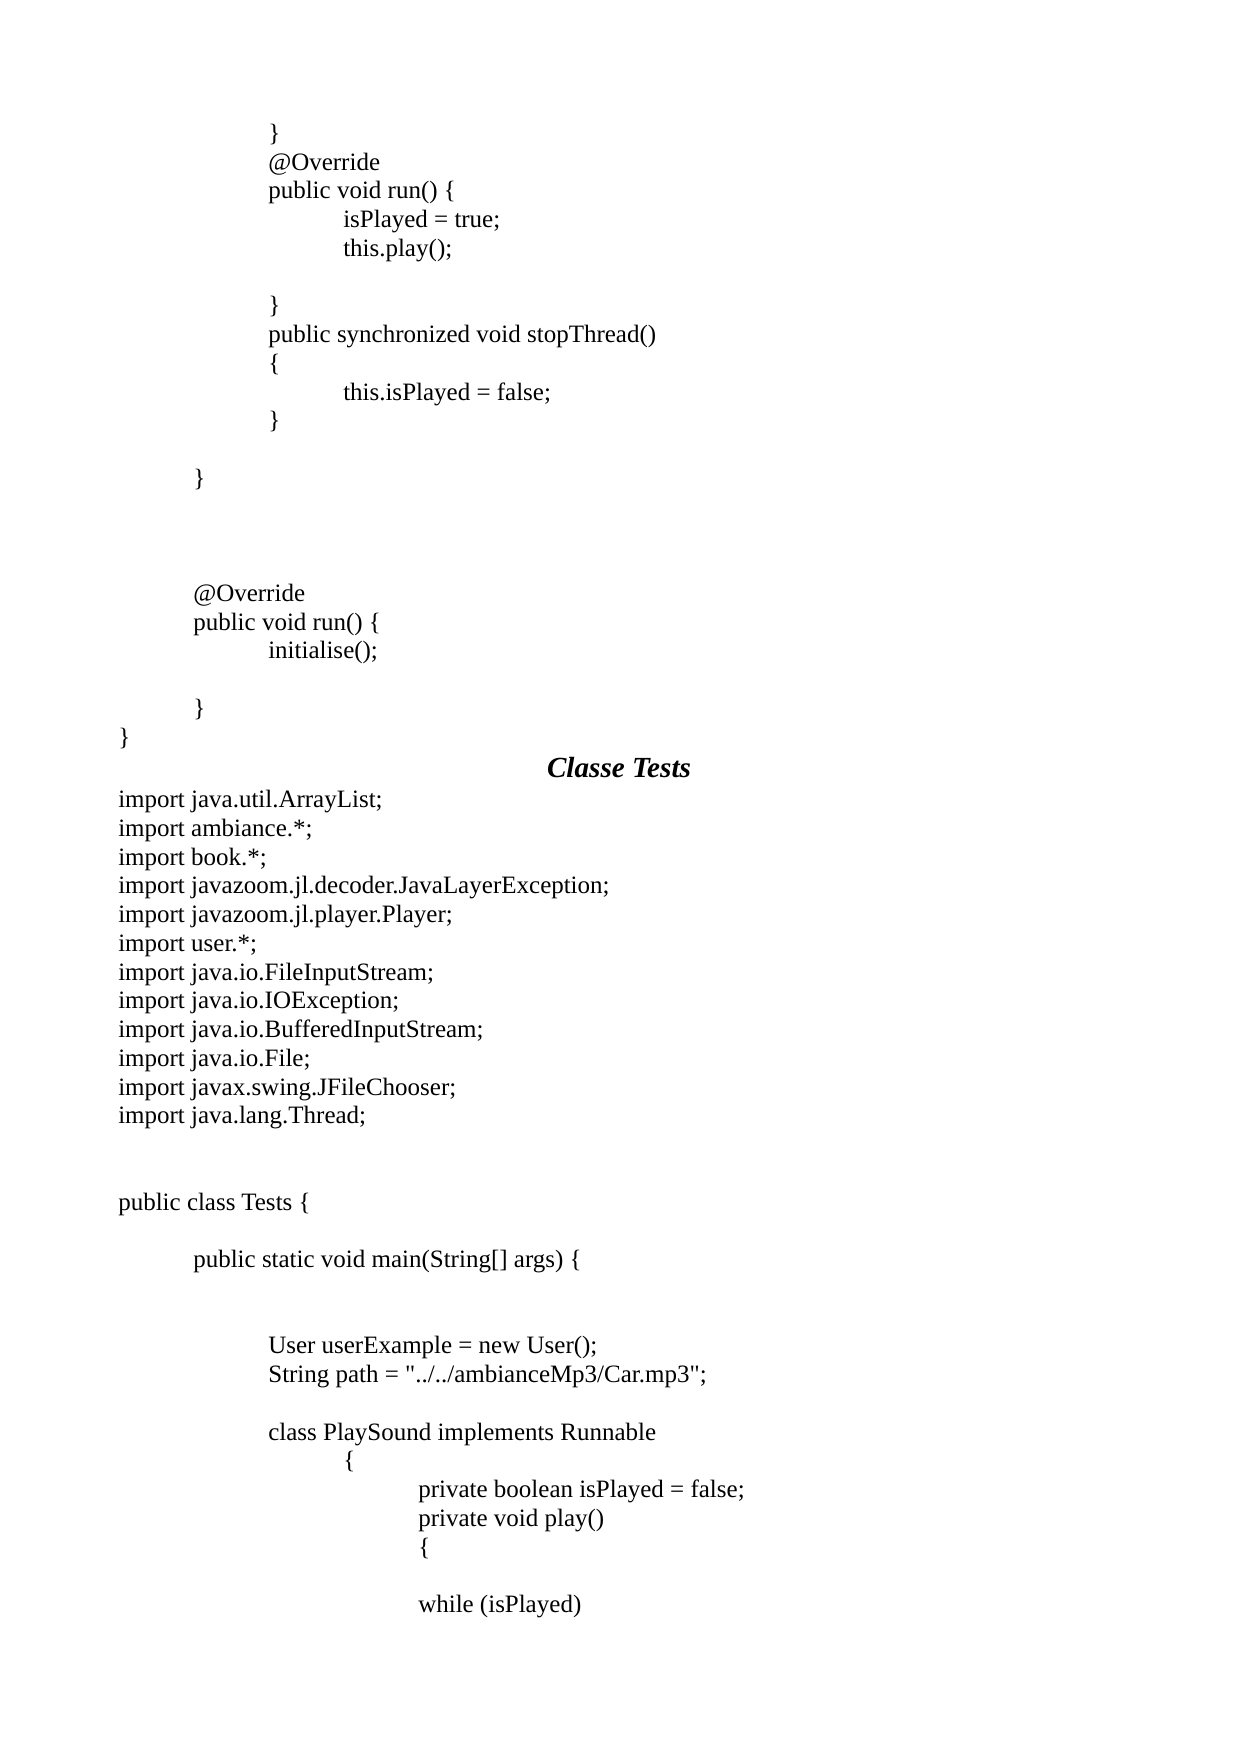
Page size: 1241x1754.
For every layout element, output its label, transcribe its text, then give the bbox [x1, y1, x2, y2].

text { [118, 1445, 1122, 1474]
text @Override [118, 147, 1122, 176]
text } [118, 406, 1122, 434]
text class PlaySound implements Runnable [118, 1417, 1122, 1445]
text import javax.swing.JFileChooser; [118, 1072, 1122, 1100]
text import ambiance.*; [118, 813, 1122, 842]
text import java.io.IOException; [118, 985, 1122, 1014]
text isPlayed = true; [118, 204, 1122, 233]
text public synchronized void stopThread() [118, 319, 1122, 348]
text import java.util.ArrayList; [118, 784, 1122, 813]
text public void run() { [118, 607, 1122, 636]
text this.isPlayed = false; [118, 377, 1122, 406]
text @Override [118, 578, 1122, 607]
text import javazoom.jl.player.Player; [118, 899, 1122, 928]
text public class Tests { [118, 1187, 1122, 1215]
text { [118, 1532, 1122, 1560]
text import java.lang.Thread; [118, 1100, 1122, 1129]
text User userExample = new User(); [118, 1330, 1122, 1359]
text } [118, 118, 1122, 147]
text String path = "../../ambianceMp3/Car.mp3"; [118, 1359, 1122, 1388]
text private void play() [118, 1503, 1122, 1532]
text import java.io.FileInputStream; [118, 957, 1122, 985]
text while (isPlayed) [118, 1589, 1122, 1618]
text public static void main(String[] args) { [118, 1244, 1122, 1273]
text } [118, 463, 1122, 492]
text this.play(); [118, 233, 1122, 262]
text { [118, 348, 1122, 377]
text Classe Tests [118, 751, 1122, 784]
text } [118, 693, 1122, 722]
text import user.*; [118, 928, 1122, 957]
text import java.io.File; [118, 1043, 1122, 1072]
text initialise(); [118, 636, 1122, 664]
text import javazoom.jl.decoder.JavaLayerException; [118, 870, 1122, 899]
text public void run() { [118, 176, 1122, 204]
text } [118, 722, 1122, 751]
text private boolean isPlayed = false; [118, 1474, 1122, 1503]
text import book.*; [118, 842, 1122, 870]
text import java.io.BufferedInputStream; [118, 1014, 1122, 1043]
text } [118, 291, 1122, 319]
